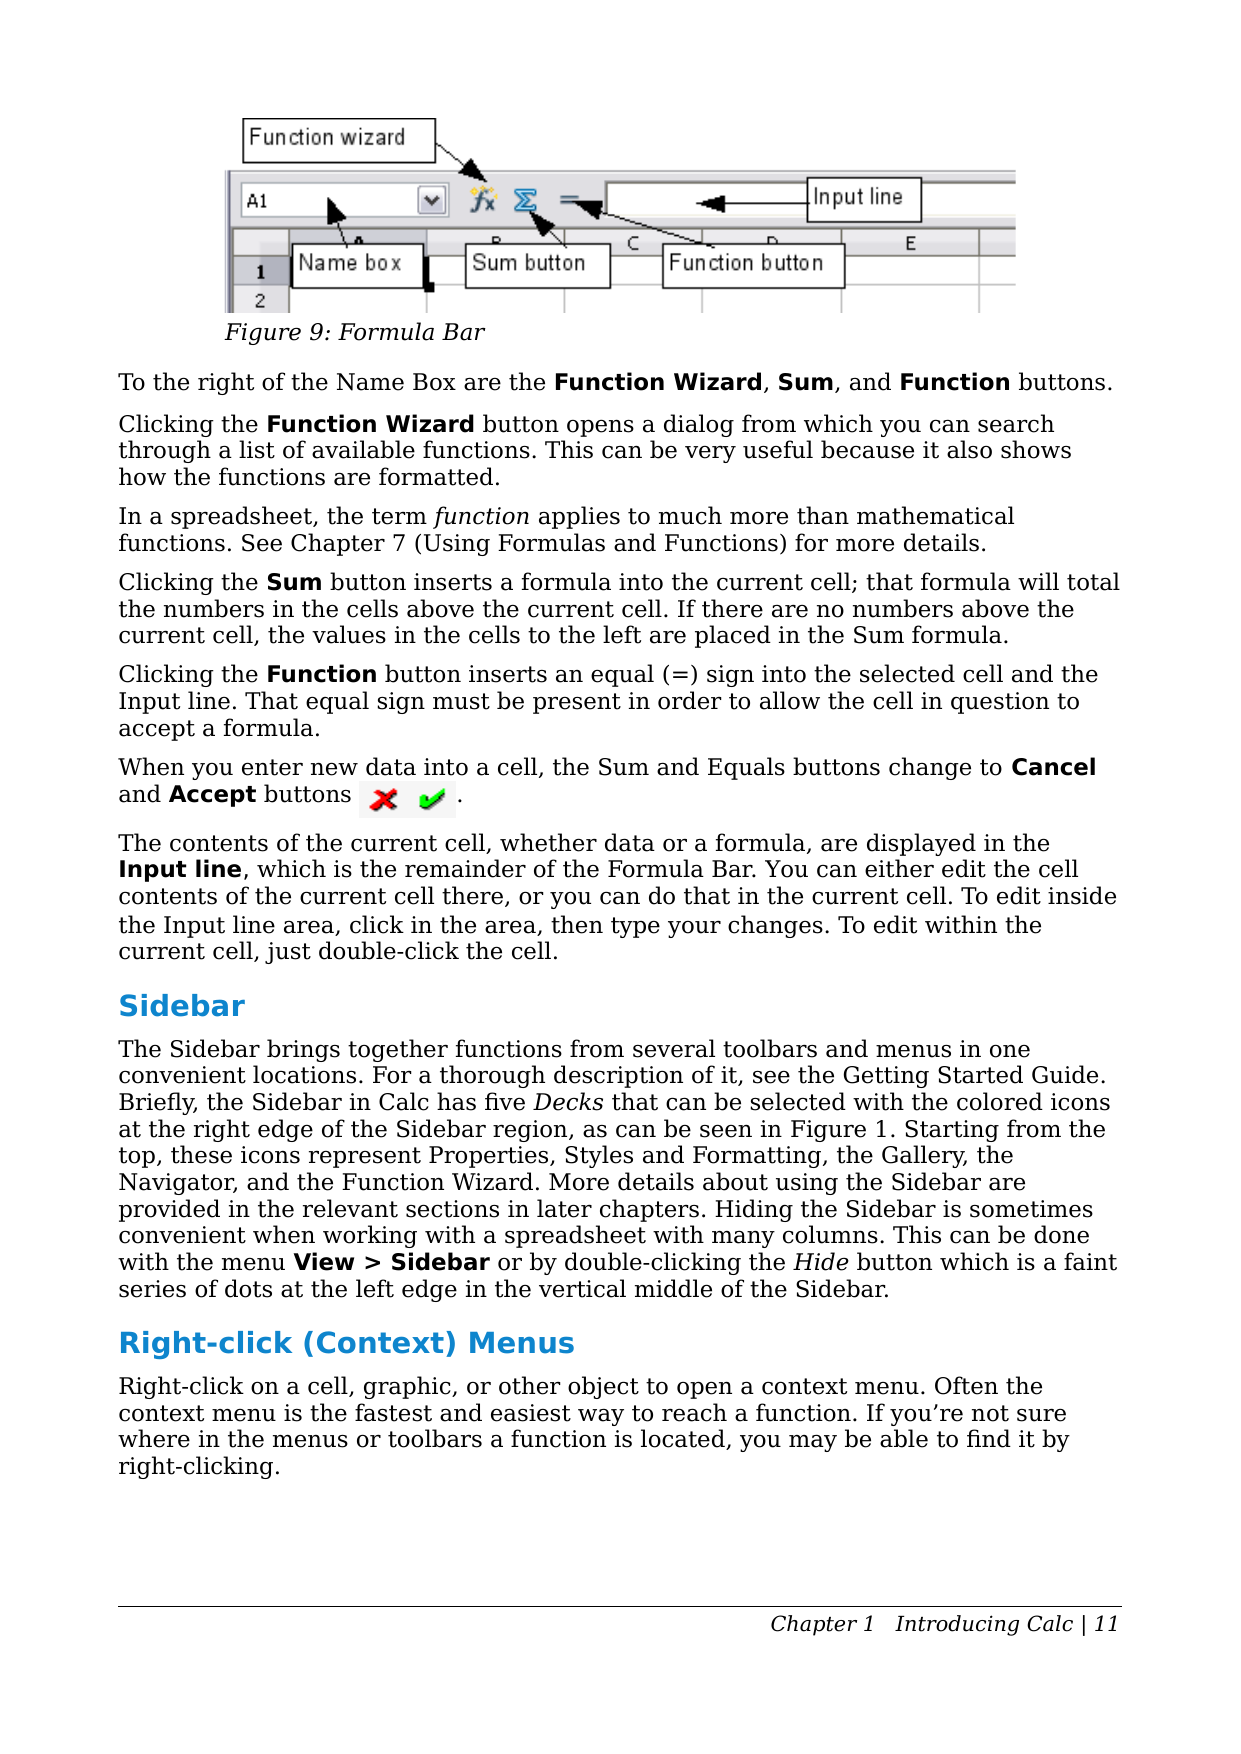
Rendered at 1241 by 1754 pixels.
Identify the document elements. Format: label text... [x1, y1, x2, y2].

text Clicking the Sum button inserts a formula into the current cell; that formula will total the numbers in the cells above the current cell. If there are no numbers above the current cell, the values in the cells to the left are placed in the Sum formula. [118, 569, 1122, 649]
picture [359, 781, 456, 818]
text In a spreadsheet, the term function applies to much more than mathematical functions. See Chapter 7 (Using Formulas and Functions) for more details. [118, 503, 1122, 557]
text The Sidebar brings together functions from several toolbars and menus in one convenient locations. For a thorough description of it, see the Getting Started Guide. Briefly, the Sidebar in Calc has five Decks that can be selected with the colored icons at the right edge of the Sidebar region, as can be seen in Figure 1. Starting from the top, these icons represent Properties, Styles and Formatting, the Gallery, the Navigator, and the Function Wizard. More details about using the Sidebar are provided in the relevant sections in later chapters. Hiding the Sidebar is sometimes convenient when working with a spreadsheet with many columns. This can be done with the menu View > Sidebar or by double-clicking the Hide button which is a faint series of dots at the left edge in the vertical middle of the Sidebar. [118, 1036, 1122, 1302]
text When you enter new data into a cell, the Sum and Equals buttons change to Cancel and Accept buttons . [118, 754, 1122, 817]
picture [224, 118, 1016, 313]
subtitle Sidebar [118, 989, 1122, 1023]
text To the right of the Name Box are the Function Wizard, Sum, and Function buttons. [118, 369, 1122, 396]
text Clicking the Function Wizard button opens a dialog from which you can search through a list of available functions. This can be very useful because it also shows how the functions are formatted. [118, 411, 1122, 491]
text Clicking the Function button inserts an equal (=) sign into the selected cell and the Input line. That equal sign must be present in order to allow the cell in question to accept a formula. [118, 662, 1122, 742]
text Figure 9: Formula Bar [225, 319, 1016, 346]
text Right-click on a cell, graphic, or other object to open a context menu. Often the context menu is the fastest and easiest way to reach a function. If you’re not sure where in the menus or toolbars a function is located, you may be able to find it by right-clicking. [118, 1373, 1122, 1480]
text The contents of the current cell, whether data or a formula, are displayed in the Input line, which is the remainder of the Formula Bar. You can either edit the cell contents of the current cell there, or you can do that in the current cell. To edit inside the Input line area, click in the area, then type your changes. To edit within the current cell, just double-click the cell. [118, 830, 1122, 965]
subtitle Right-click (Context) Menus [118, 1327, 1122, 1361]
